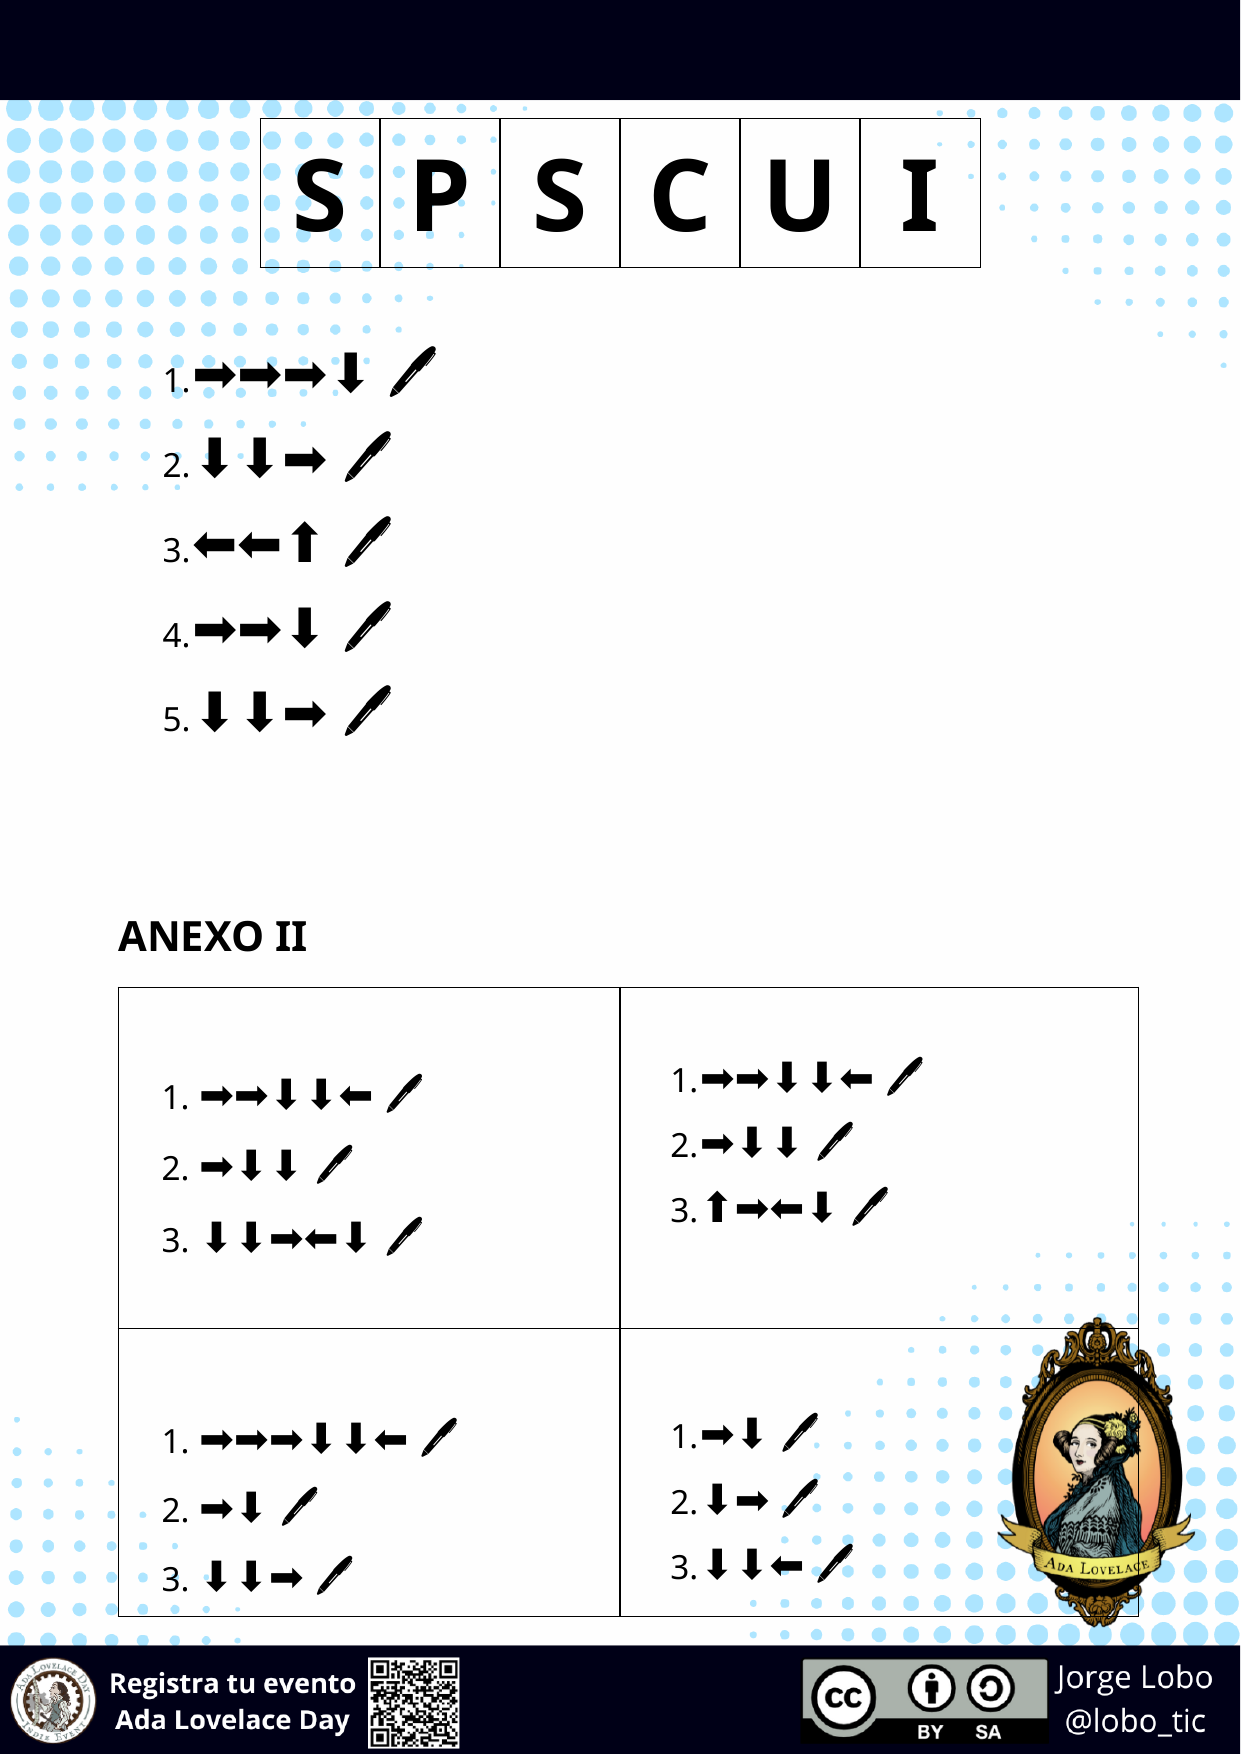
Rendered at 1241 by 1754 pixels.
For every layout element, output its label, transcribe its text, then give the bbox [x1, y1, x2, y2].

table_cell U [741, 119, 859, 267]
list ➡️➡️⬇️ 🖊️ [162, 589, 1122, 663]
table_header ➡️➡️⬇️⬇️⬅️ 🖊️ ➡️⬇️⬇️ 🖊️ ⬆️➡️⬅️⬇️ 🖊️ [621, 988, 1138, 1328]
text ANEXO II [118, 907, 1122, 963]
table_cell S [501, 119, 619, 267]
list ⬇️⬇️➡️ 🖊️ [162, 674, 1122, 748]
list ⬇️⬇️➡️ 🖊️ [162, 419, 1122, 493]
list ⬅️⬅️⬆️ 🖊️ [162, 504, 1122, 578]
table_cell I [861, 119, 980, 267]
table_cell ➡️⬇️ 🖊️ ⬇️➡️ 🖊️ ⬇️⬇️⬅️ 🖊️ [621, 1329, 1138, 1616]
table_cell P [381, 119, 499, 267]
list ➡️➡️➡️⬇️ 🖊️ [162, 335, 1122, 408]
table_cell S [261, 119, 379, 267]
table_cell ➡️➡️➡️⬇️⬇️⬅️ 🖊️ ➡️⬇️ 🖊️ ⬇️⬇️➡️ 🖊️ ➡️⬇️⬅️ 🖊️ [119, 1329, 619, 1616]
picture [0, 0, 1241, 1754]
table_header ➡️➡️⬇️⬇️⬅️ 🖊️ ➡️⬇️⬇️ 🖊️ ⬇️⬇️➡️⬅️⬇️ 🖊️ [119, 988, 619, 1328]
table_cell C [621, 119, 739, 267]
